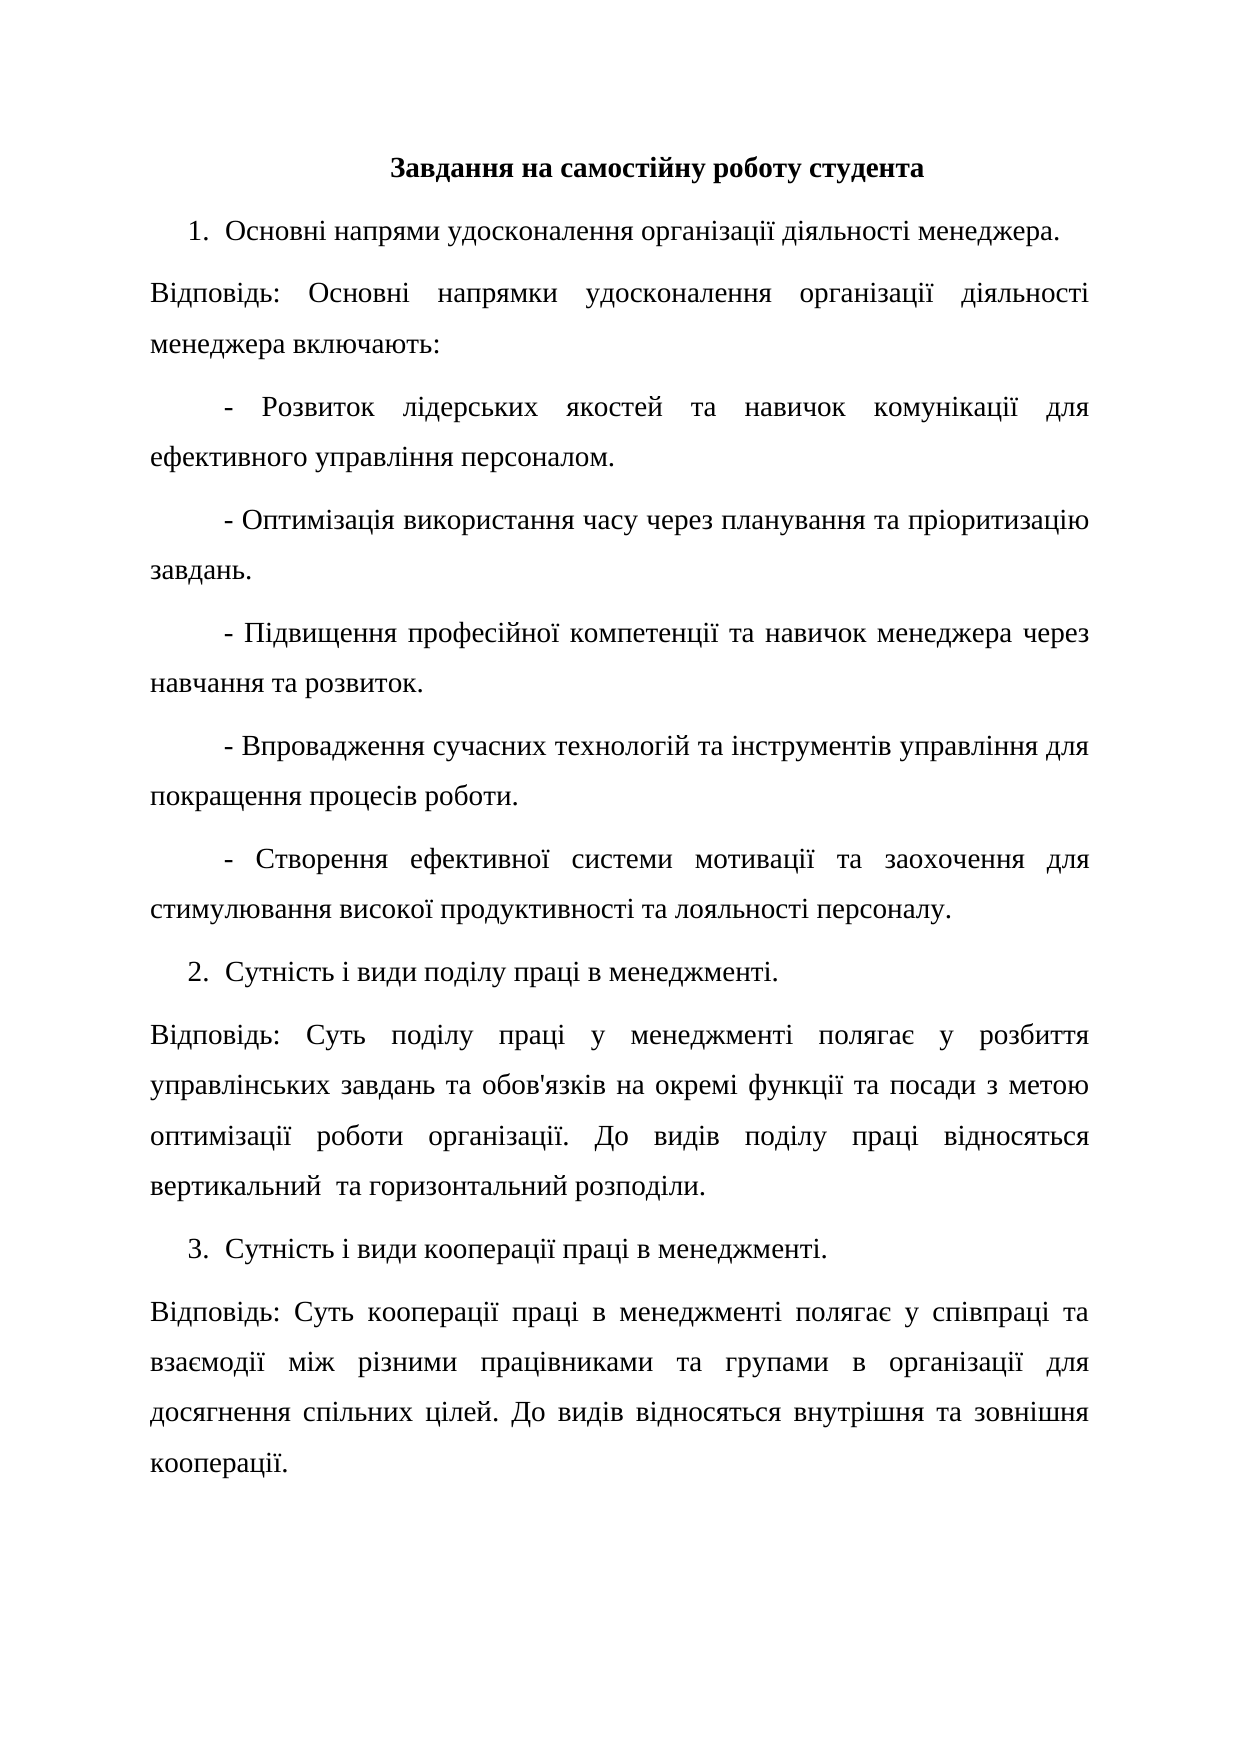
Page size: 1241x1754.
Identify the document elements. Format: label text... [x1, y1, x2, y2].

list Сутність і види поділу праці в менеджменті. [187, 954, 1090, 988]
text Відповідь: Суть поділу праці у менеджменті полягає у розбиття управлінських завдань та обов'язків на окремі функції та посади з метою оптимізації роботи організації. До видів поділу праці відносяться вертикальний та горизонтальний розподіли. [150, 1017, 1090, 1202]
text - Підвищення професійної компетенції та навичок менеджера через навчання та розвиток. [150, 615, 1090, 699]
list Основні напрями удосконалення організації діяльності менеджера.­ [187, 213, 1090, 246]
text - Створення ефективної системи мотивації та заохочення для стимулювання високої продуктивності та лояльності персоналу. [150, 841, 1090, 925]
list Сутність і види кооперації праці в менеджменті. [187, 1231, 1090, 1264]
text Відповідь: Суть кооперації праці в менеджменті полягає у співпраці та взаємодії між різними працівниками та групами в організації для досягнення спільних цілей. До видів відносяться внутрішня та зовнішня кооперації. [150, 1294, 1090, 1478]
text - Оптимізація використання часу через планування та пріоритизацію завдань. [150, 502, 1090, 586]
text - Впровадження сучасних технологій та інструментів управління для покращення процесів роботи. [150, 728, 1090, 812]
text - Розвиток лідерських якостей та навичок комунікації для ефективного управління персоналом. [150, 389, 1090, 473]
text Завдання на самостійну роботу студента [150, 150, 1090, 183]
text Відповідь: Основні напрямки удосконалення організації діяльності менеджера включають: [150, 276, 1090, 359]
